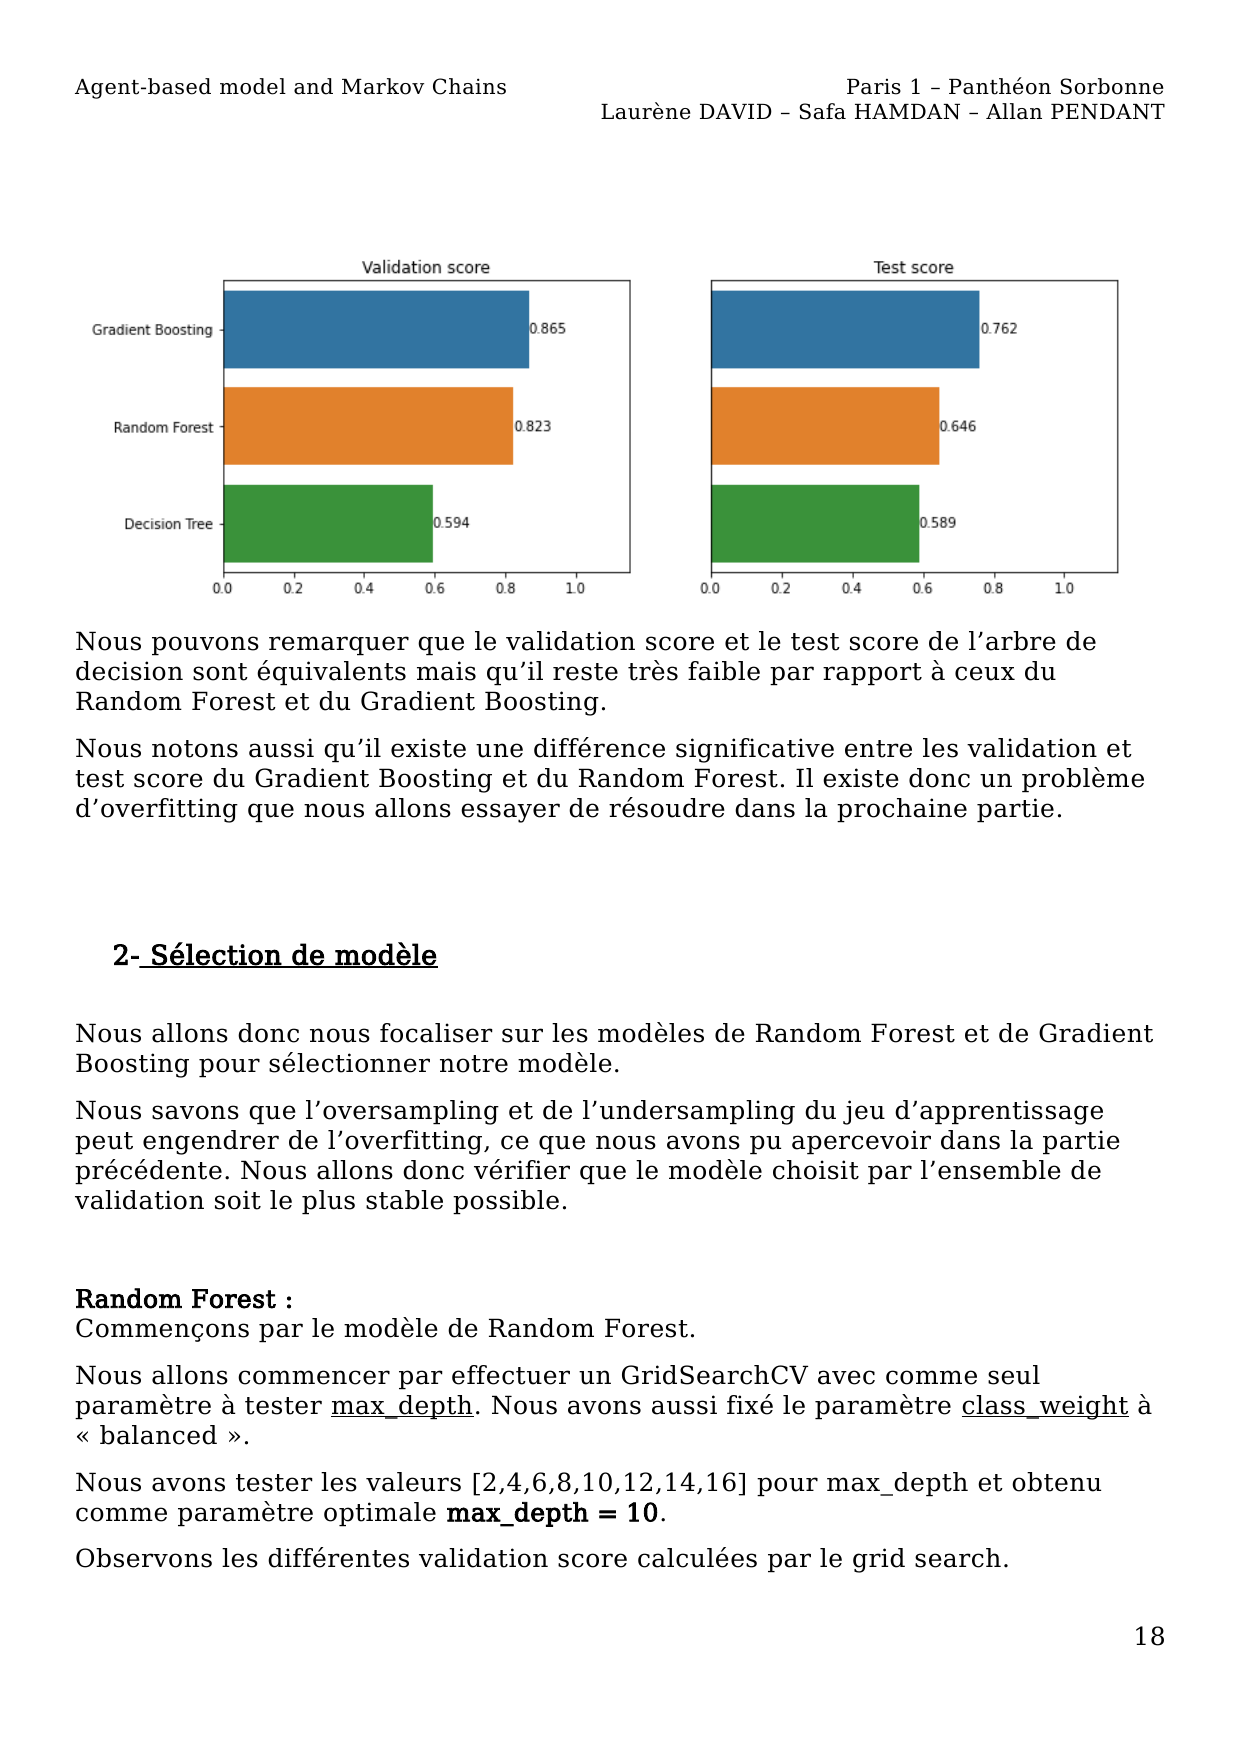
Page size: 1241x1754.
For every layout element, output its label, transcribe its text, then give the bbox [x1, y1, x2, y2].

text Nous allons donc nous focaliser sur les modèles de Random Forest et de Gradient Boosting pour sélectionner notre modèle. [75, 1017, 1165, 1077]
text Nous pouvons remarquer que le validation score et le test score de l’arbre de decision sont équivalents mais qu’il reste très faible par rapport à ceux du Random Forest et du Gradient Boosting. [75, 625, 1165, 716]
text Nous notons aussi qu’il existe une différence significative entre les validation et test score du Gradient Boosting et du Random Forest. Il existe donc un problème d’overfitting que nous allons essayer de résoudre dans la prochaine partie. [75, 732, 1165, 823]
text Nous allons commencer par effectuer un GridSearchCV avec comme seul paramètre à tester max_depth. Nous avons aussi fixé le paramètre class_weight à « balanced ». [75, 1360, 1165, 1450]
list Sélection de modèle [112, 938, 1165, 970]
text Commençons par le modèle de Random Forest. [75, 1313, 1165, 1343]
subtitle Random Forest : [75, 1283, 1165, 1313]
text Nous savons que l’oversampling et de l’undersampling du jeu d’apprentissage peut engendrer de l’overfitting, ce que nous avons pu apercevoir dans la partie précédente. Nous allons donc vérifier que le modèle choisit par l’ensemble de validation soit le plus stable possible. [75, 1094, 1165, 1215]
text Observons les différentes validation score calculées par le grid search. [75, 1543, 1165, 1573]
text Nous avons tester les valeurs [2,4,6,8,10,12,14,16] pour max_depth et obtenu comme paramètre optimale max_depth = 10. [75, 1466, 1165, 1526]
